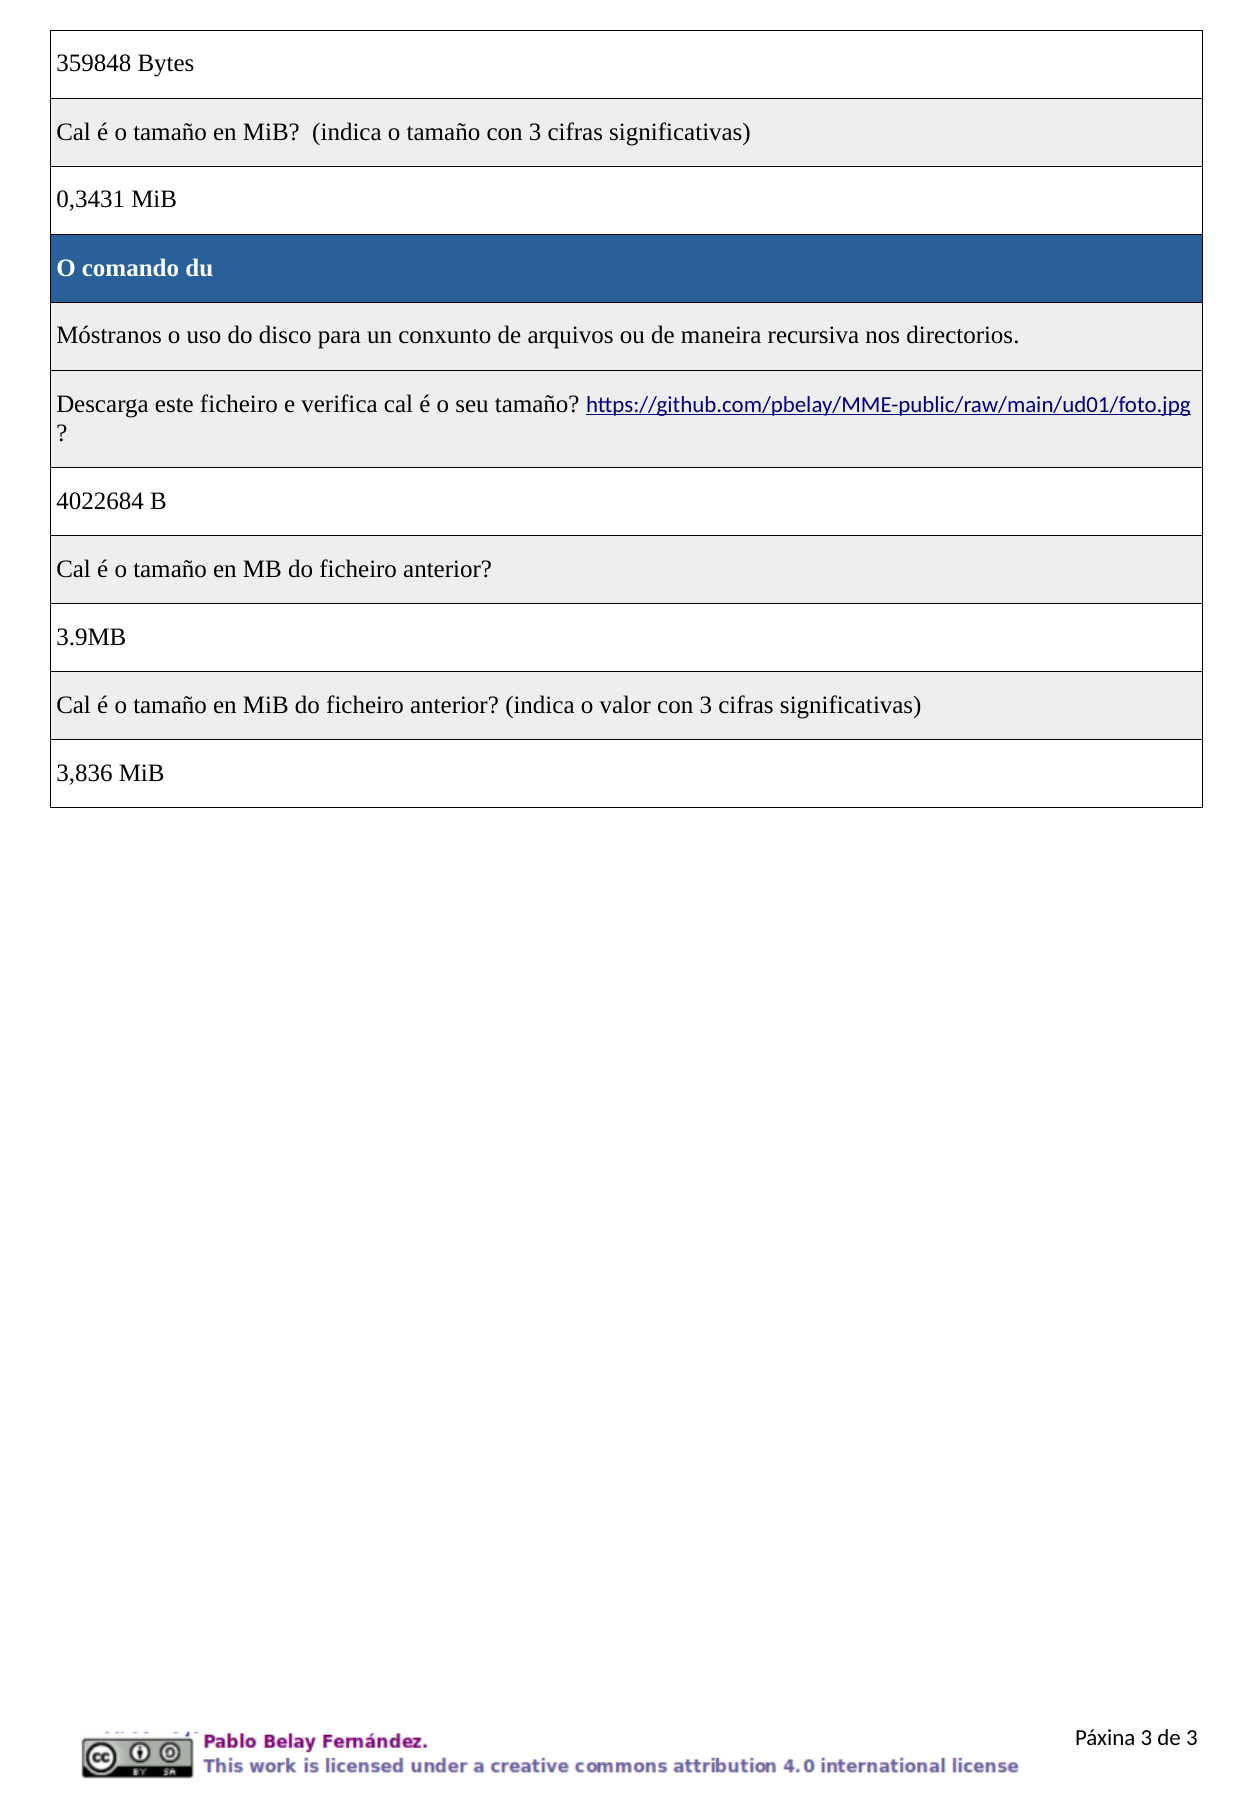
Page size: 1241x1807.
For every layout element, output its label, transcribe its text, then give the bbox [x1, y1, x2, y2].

picture [65, 1722, 1035, 1787]
table_cell 0,3431 MiB [51, 167, 1202, 234]
table_cell 4022684 B [51, 468, 1202, 535]
table_cell Cal é o tamaño en MiB? (indica o tamaño con 3 cifras significativas) [51, 99, 1202, 166]
table_cell Móstranos o uso do disco para un conxunto de arquivos ou de maneira recursiva nos directorios. [51, 303, 1202, 370]
table_cell 3.9MB [51, 604, 1202, 671]
table_cell Cal é o tamaño en MB do ficheiro anterior? [51, 536, 1202, 603]
table_cell Cal é o tamaño en MiB do ficheiro anterior? (indica o valor con 3 cifras significativas) [51, 672, 1202, 739]
table_cell 3,836 MiB [51, 740, 1202, 807]
table_cell O comando du [51, 235, 1202, 302]
table_cell 359848 Bytes [51, 31, 1202, 98]
table_cell Descarga este ficheiro e verifica cal é o seu tamaño? https://github.com/pbelay/MME-public/raw/main/ud01/foto.jpg ? [51, 371, 1202, 467]
